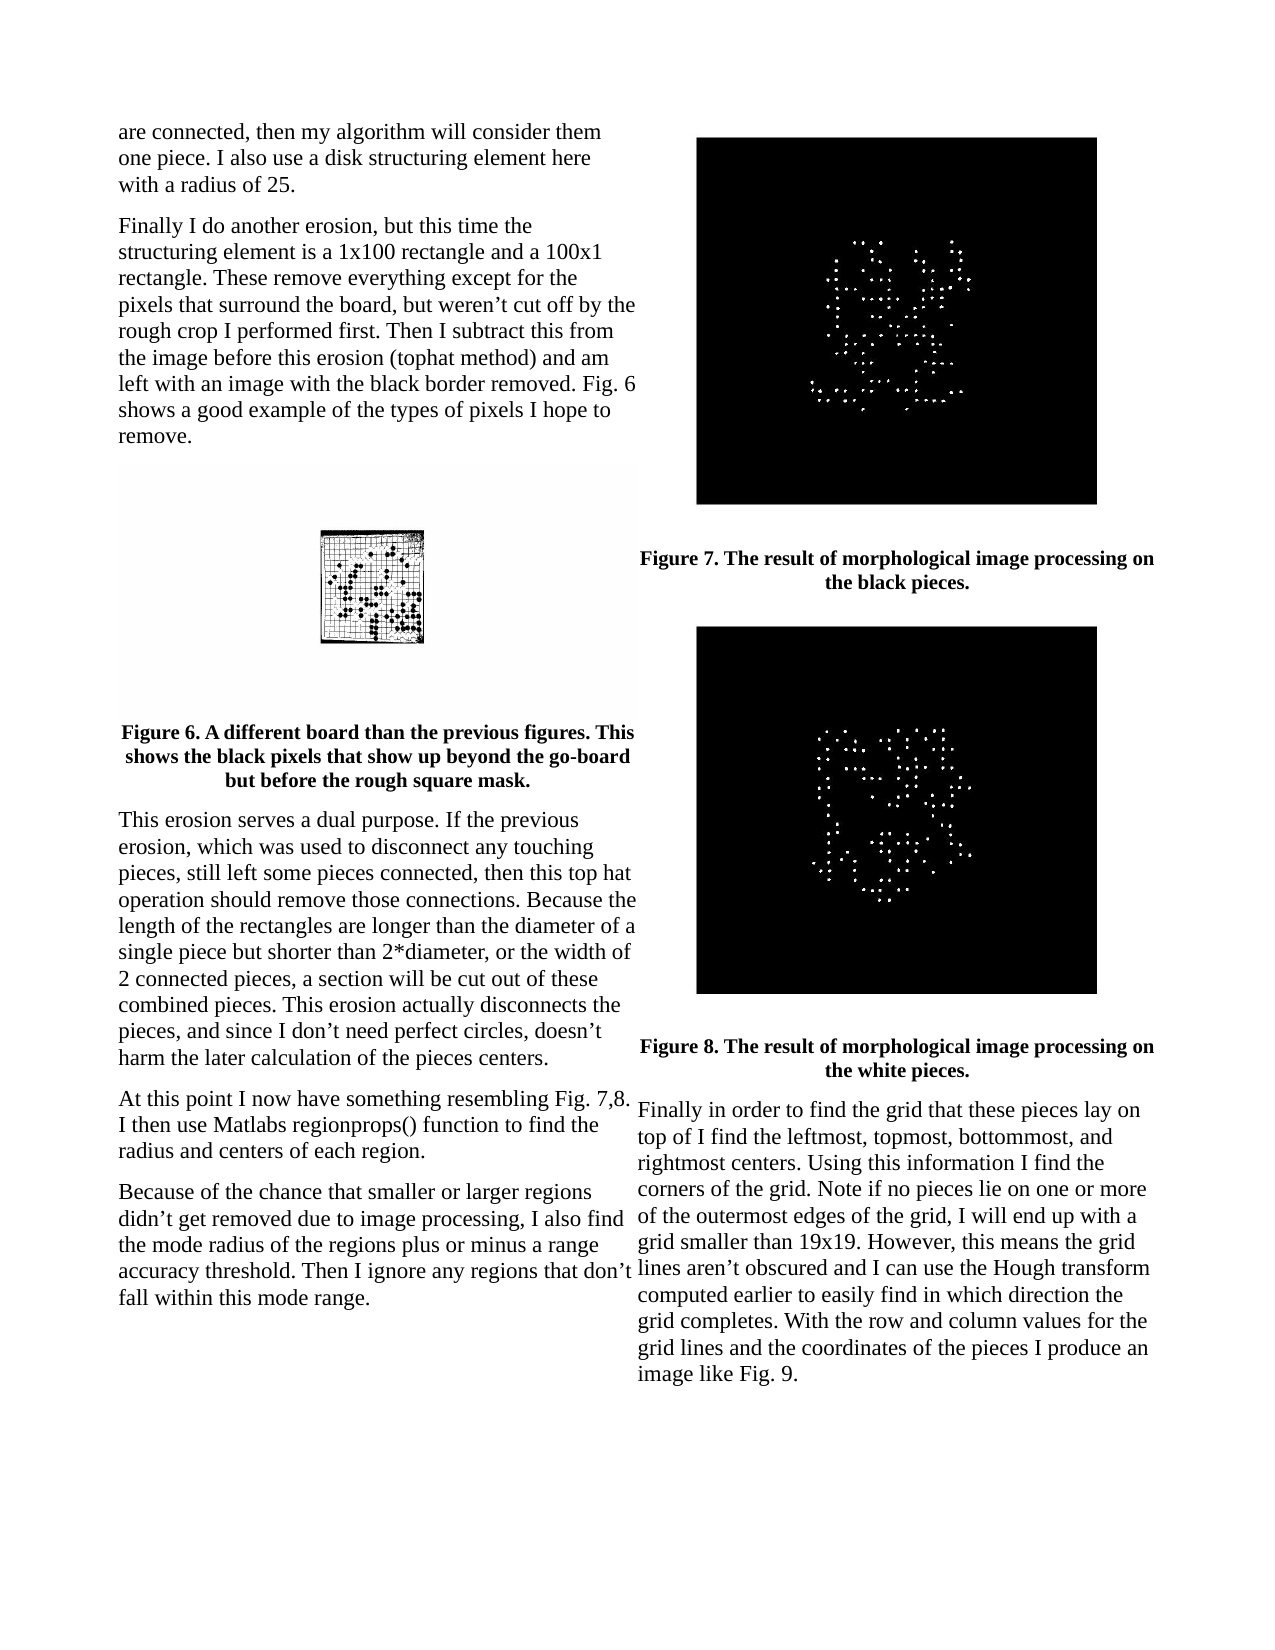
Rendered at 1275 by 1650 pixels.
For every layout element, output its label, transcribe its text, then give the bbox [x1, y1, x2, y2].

text This erosion serves a dual purpose. If the previous erosion, which was used to disconnect any touching pieces, still left some pieces connected, then this top hat operation should remove those connections. Because the length of the rectangles are longer than the diameter of a single piece but shorter than 2*diameter, or the width of 2 connected pieces, a section will be cut out of these combined pieces. This erosion actually disconnects the pieces, and since I don’t need perfect circles, doesn’t harm the later calculation of the pieces centers. [118, 807, 637, 1070]
text Finally I do another erosion, but this time the structuring element is a 1x100 rectangle and a 100x1 rectangle. These remove everything except for the pixels that surround the board, but weren’t cut off by the rough crop I performed first. Then I subtract this from the image before this erosion (tophat method) and am left with an image with the black border removed. Fig. 6 shows a good example of the types of pixels I hope to remove. [118, 212, 637, 449]
text are connected, then my algorithm will consider them one piece. I also use a disk structuring element here with a radius of 25. [118, 118, 637, 197]
picture [118, 118, 1157, 1034]
text Figure 6. A different board than the previous figures. This shows the black pixels that show up beyond the go-board but before the rough square mask. [118, 720, 637, 792]
text At this point I now have something resembling Fig. 7,8. I then use Matlabs regionprops() function to find the radius and centers of each region. [118, 1085, 637, 1164]
text Finally in order to find the grid that these pieces lay on top of I find the leftmost, topmost, bottommost, and rightmost centers. Using this information I find the corners of the grid. Note if no pieces lie on one or more of the outermost edges of the grid, I will end up with a grid smaller than 19x19. However, this means the grid lines aren’t obscured and I can use the Hough transform computed earlier to easily find in which direction the grid completes. With the row and column values for the grid lines and the coordinates of the pieces I produce an image like Fig. 9. [637, 1096, 1157, 1386]
text Figure 7. The result of morphological image processing on the black pieces. [638, 546, 1157, 594]
text Figure 8. The result of morphological image processing on the white pieces. [637, 1034, 1157, 1082]
text Because of the chance that smaller or larger regions didn’t get removed due to image processing, I also find the mode radius of the regions plus or minus a range accuracy threshold. Then I ignore any regions that don’t fall within this mode range. [118, 1178, 637, 1310]
